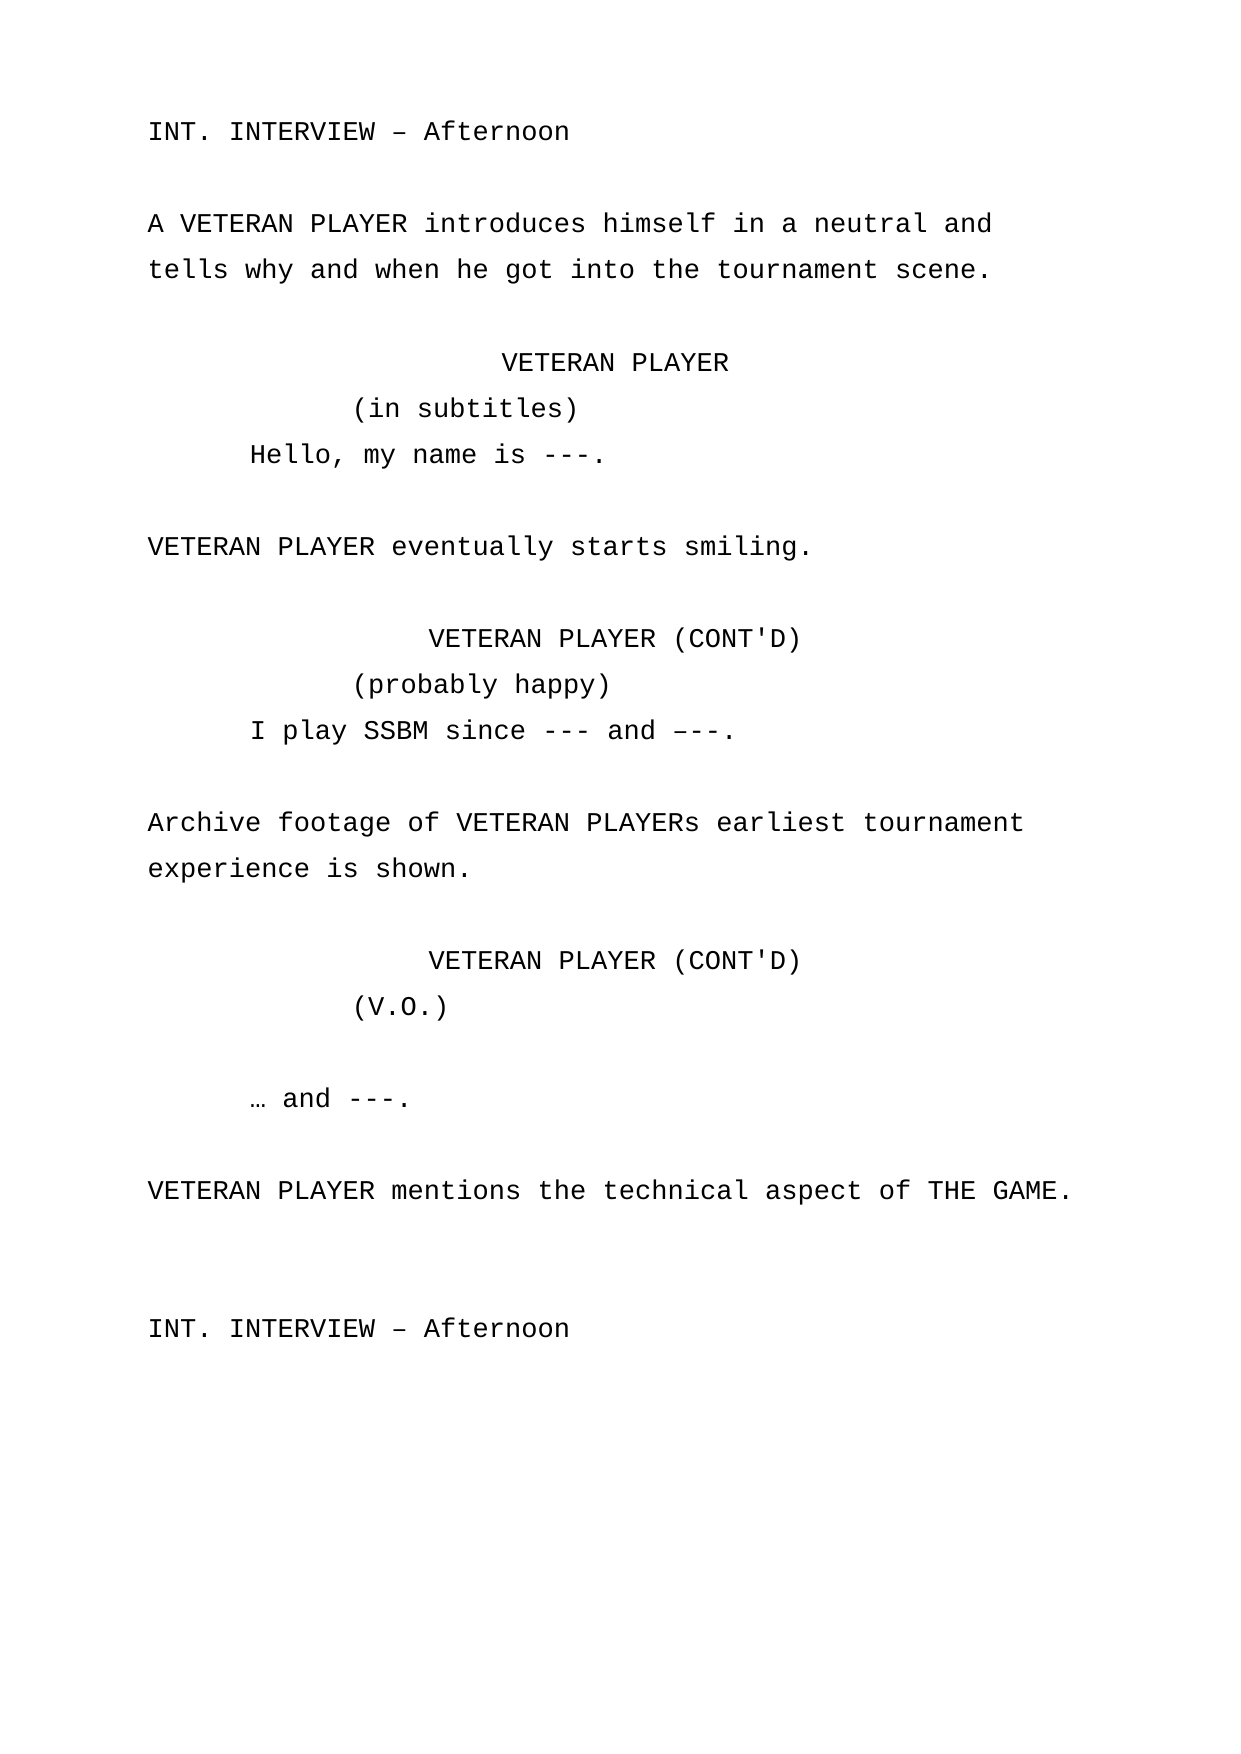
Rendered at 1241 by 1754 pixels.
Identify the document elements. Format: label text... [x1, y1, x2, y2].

text (probably happy) [147, 671, 1083, 701]
text VETERAN PLAYER eventually starts smiling. [147, 532, 1083, 563]
text VETERAN PLAYER [147, 348, 1083, 379]
text INT. INTERVIEW – Afternoon [147, 118, 1083, 149]
text I play SSBM since --- and –--. [147, 717, 1083, 747]
text VETERAN PLAYER (CONT'D) [147, 624, 1083, 655]
text VETERAN PLAYER (CONT'D) [147, 947, 1083, 978]
text … and ---. [147, 1085, 1083, 1116]
text (in subtitles) [147, 394, 1083, 425]
text A VETERAN PLAYER introduces himself in a neutral and tells why and when he got into the tournament scene. [147, 210, 1083, 287]
text Hello, my name is ---. [147, 440, 1083, 471]
text VETERAN PLAYER mentions the technical aspect of THE GAME. [147, 1177, 1083, 1208]
text (V.O.) [147, 993, 1083, 1024]
text INT. INTERVIEW – Afternoon [147, 1315, 1083, 1346]
text Archive footage of VETERAN PLAYERs earliest tournament experience is shown. [147, 809, 1083, 886]
